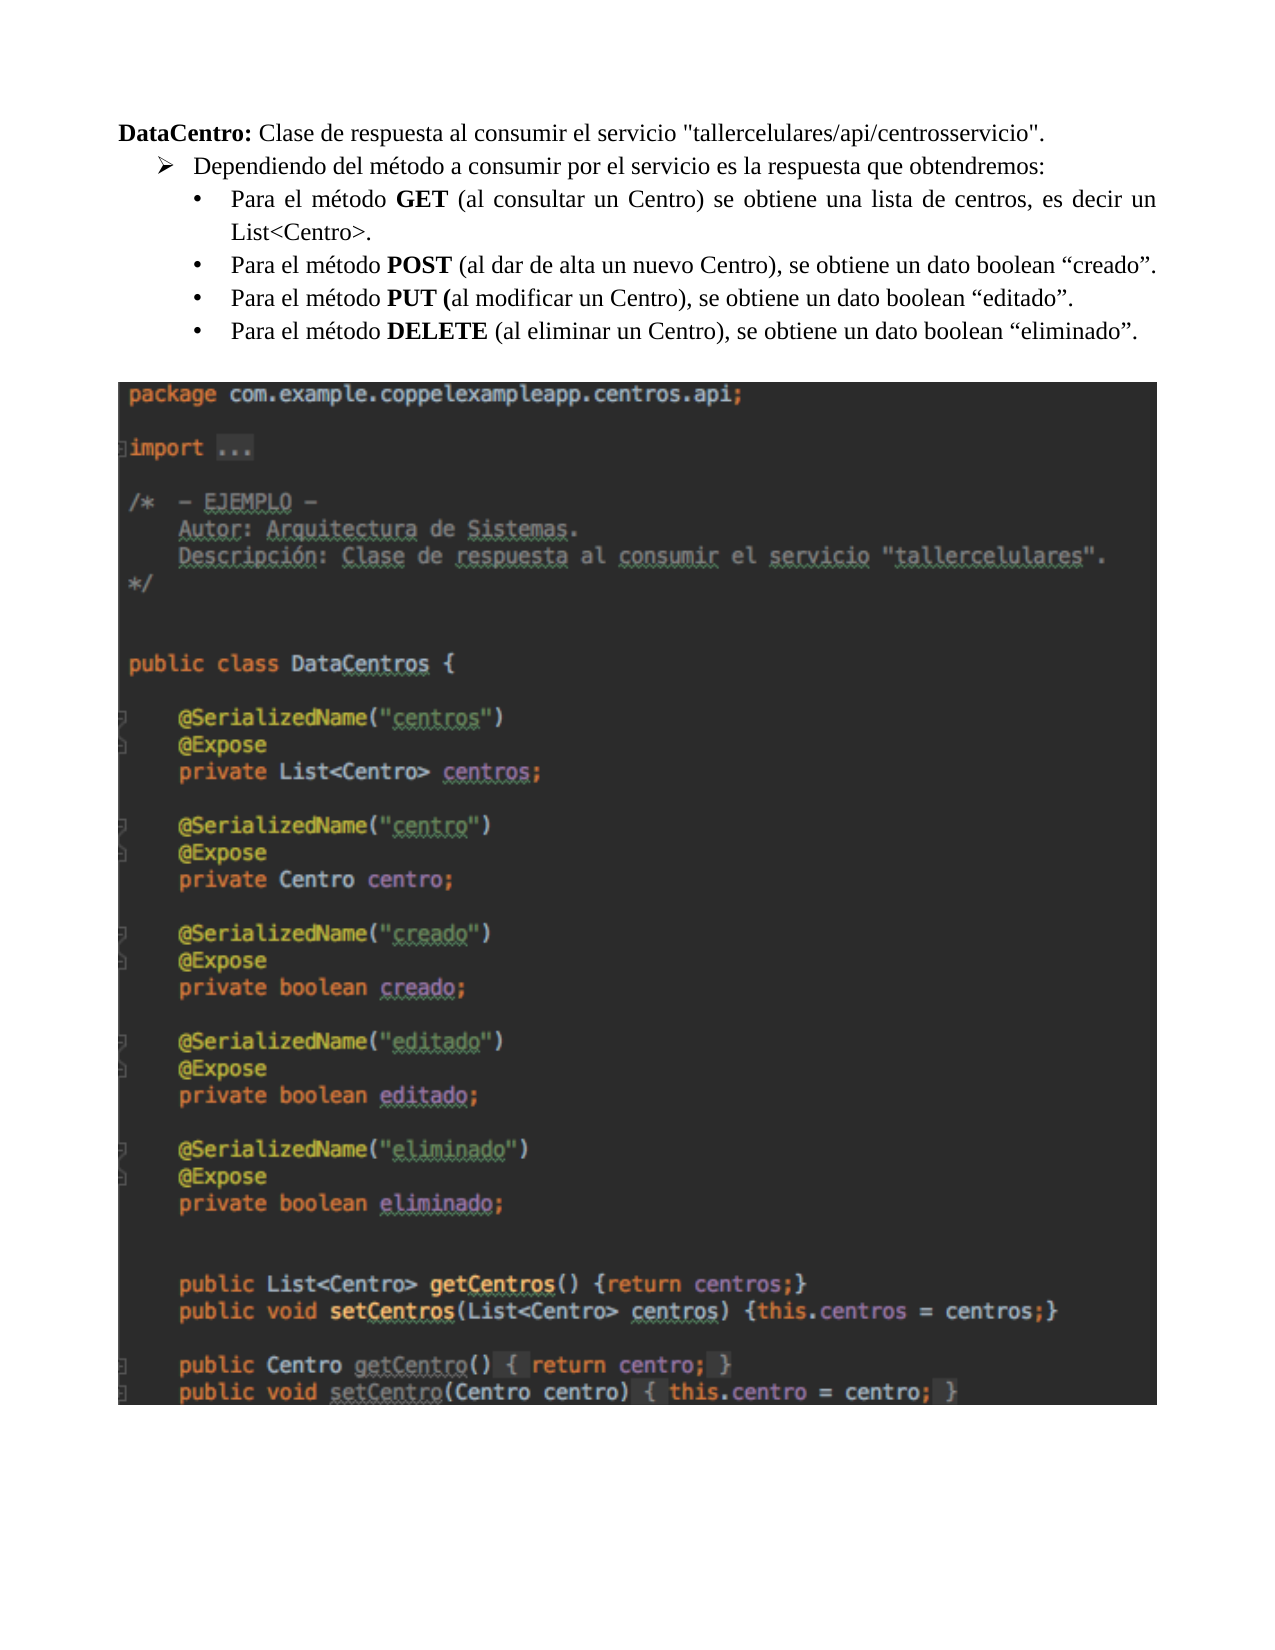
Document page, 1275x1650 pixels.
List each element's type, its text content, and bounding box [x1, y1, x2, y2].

picture [118, 382, 1157, 1405]
list Para el método DELETE (al eliminar un Centro), se obtiene un dato boolean “eliminado”. [193, 316, 1157, 345]
list Para el método POST (al dar de alta un nuevo Centro), se obtiene un dato boolean “creado”. [193, 250, 1157, 279]
text DataCentro: Clase de respuesta al consumir el servicio "tallercelulares/api/centrosservicio". [118, 118, 1157, 147]
list Para el método PUT (al modificar un Centro), se obtiene un dato boolean “editado”. [193, 283, 1157, 312]
list Para el método GET (al consultar un Centro) se obtiene una lista de centros, es decir un List<Centro>. [193, 184, 1157, 246]
list Dependiendo del método a consumir por el servicio es la respuesta que obtendremos: [156, 151, 1157, 180]
